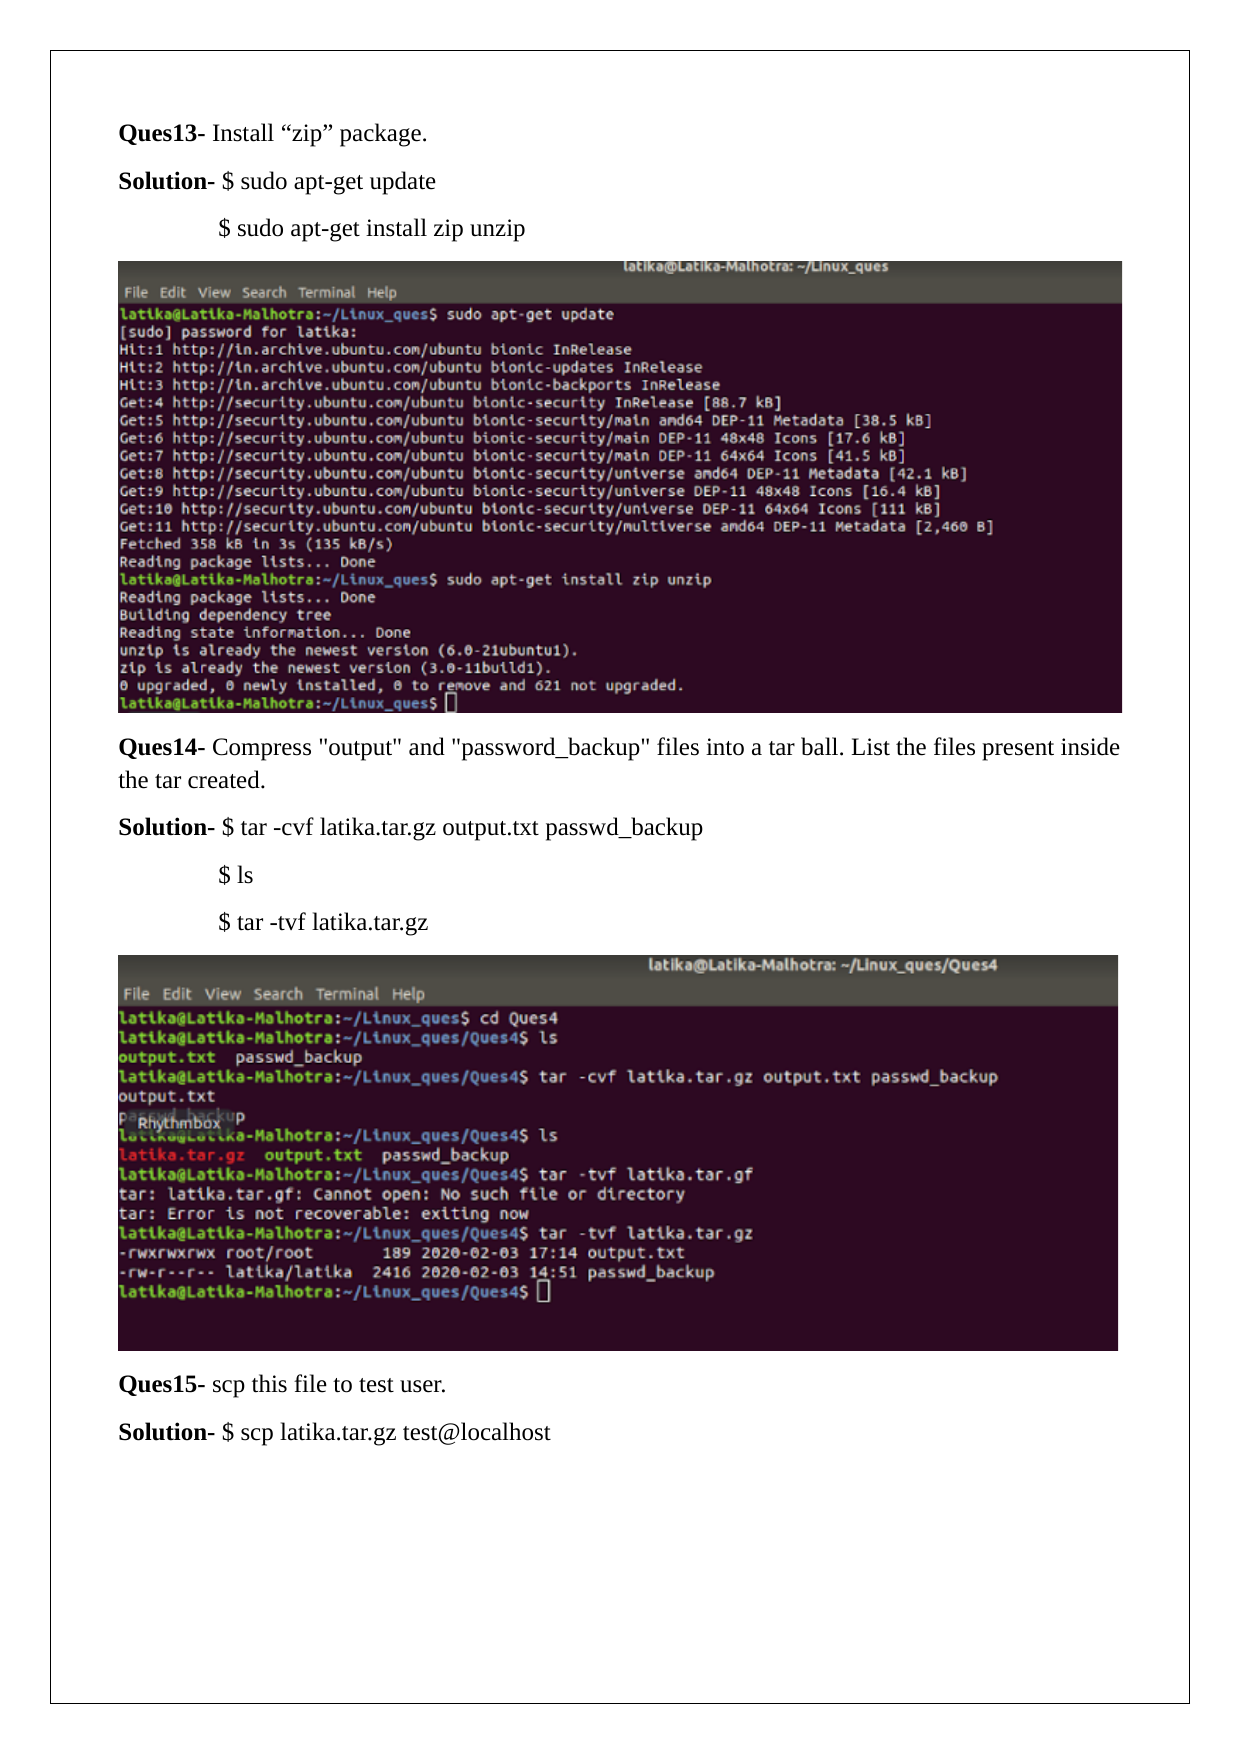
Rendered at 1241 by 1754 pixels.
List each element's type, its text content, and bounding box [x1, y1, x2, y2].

text Ques15- scp this file to test user. [118, 1369, 1122, 1398]
text Solution- $ scp latika.tar.gz test@localhost [118, 1417, 1122, 1446]
text $ sudo apt-get install zip unzip [118, 213, 1122, 242]
text Solution- $ tar -cvf latika.tar.gz output.txt passwd_backup [118, 812, 1122, 841]
text $ ls [118, 860, 1122, 889]
text Ques14- Compress "output" and "password_backup" files into a tar ball. List the files present inside the tar created. [118, 732, 1122, 793]
text Solution- $ sudo apt-get update [118, 166, 1122, 194]
text $ tar -tvf latika.tar.gz [118, 907, 1122, 936]
text Ques13- Install “zip” package. [118, 118, 1122, 147]
